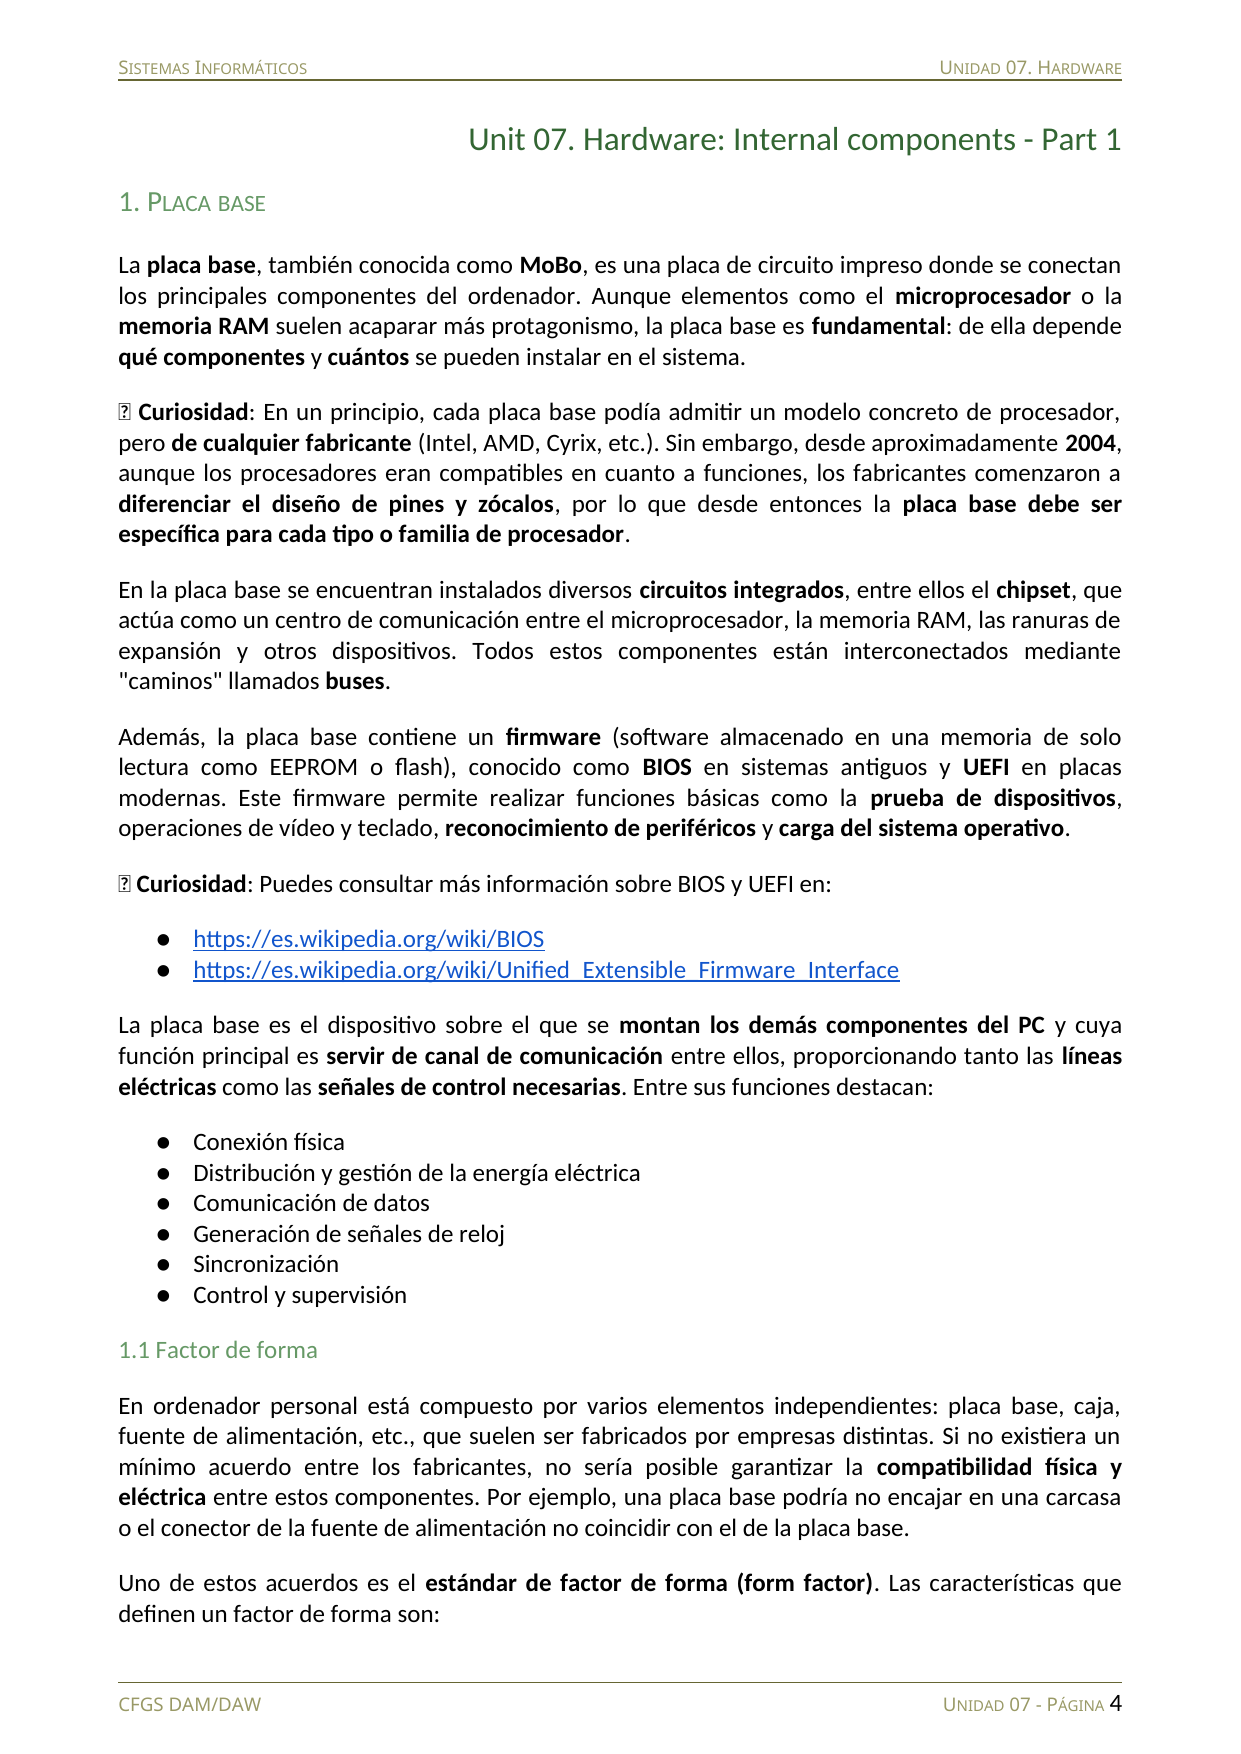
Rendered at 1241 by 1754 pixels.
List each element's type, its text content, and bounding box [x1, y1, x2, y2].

text Unit 07. Hardware: Internal components - Part 1 [118, 118, 1122, 159]
list Control y supervisión [156, 1279, 1122, 1309]
list Conexión física [156, 1126, 1122, 1157]
text La placa base, también conocida como MoBo, es una placa de circuito impreso donde se conectan los principales componentes del ordenador. Aunque elementos como el microprocesador o la memoria RAM suelen acaparar más protagonismo, la placa base es fundamental: de ella depende qué componentes y cuántos se pueden instalar en el sistema. [118, 249, 1122, 371]
text En ordenador personal está compuesto por varios elementos independientes: placa base, caja, fuente de alimentación, etc., que suelen ser fabricados por empresas distintas. Si no existiera un mínimo acuerdo entre los fabricantes, no sería posible garantizar la compatibilidad física y eléctrica entre estos componentes. Por ejemplo, una placa base podría no encajar en una carcasa o el conector de la fuente de alimentación no coincidir con el de la placa base. [118, 1390, 1122, 1542]
list Distribución y gestión de la energía eléctrica [156, 1157, 1122, 1187]
list https://es.wikipedia.org/wiki/Unified_Extensible_Firmware_Interface [156, 954, 1122, 985]
text En la placa base se encuentran instalados diversos circuitos integrados, entre ellos el chipset, que actúa como un centro de comunicación entre el microprocesador, la memoria RAM, las ranuras de expansión y otros dispositivos. Todos estos componentes están interconectados mediante "caminos" llamados buses. [118, 574, 1122, 696]
list Comunicación de datos [156, 1187, 1122, 1218]
list Generación de señales de reloj [156, 1218, 1122, 1248]
list https://es.wikipedia.org/wiki/BIOS [156, 924, 1122, 954]
subtitle 1.1 Factor de forma [118, 1334, 1122, 1365]
subtitle 1. Placa base [118, 183, 1122, 219]
text La placa base es el dispositivo sobre el que se montan los demás componentes del PC y cuya función principal es servir de canal de comunicación entre ellos, proporcionando tanto las líneas eléctricas como las señales de control necesarias. Entre sus funciones destacan: [118, 1010, 1122, 1101]
text Además, la placa base contiene un firmware (software almacenado en una memoria de solo lectura como EEPROM o flash), conocido como BIOS en sistemas antiguos y UEFI en placas modernas. Este firmware permite realizar funciones básicas como la prueba de dispositivos, operaciones de vídeo y teclado, reconocimiento de periféricos y carga del sistema operativo. [118, 721, 1122, 843]
text 💬 Curiosidad: Puedes consultar más información sobre BIOS y UEFI en: [118, 868, 1122, 899]
text 💬 Curiosidad: En un principio, cada placa base podía admitir un modelo concreto de procesador, pero de cualquier fabricante (Intel, AMD, Cyrix, etc.). Sin embargo, desde aproximadamente 2004, aunque los procesadores eran compatibles en cuanto a funciones, los fabricantes comenzaron a diferenciar el diseño de pines y zócalos, por lo que desde entonces la placa base debe ser específica para cada tipo o familia de procesador. [118, 396, 1122, 549]
text Uno de estos acuerdos es el estándar de factor de forma (form factor). Las características que definen un factor de forma son: [118, 1567, 1122, 1628]
list Sincronización [156, 1248, 1122, 1279]
